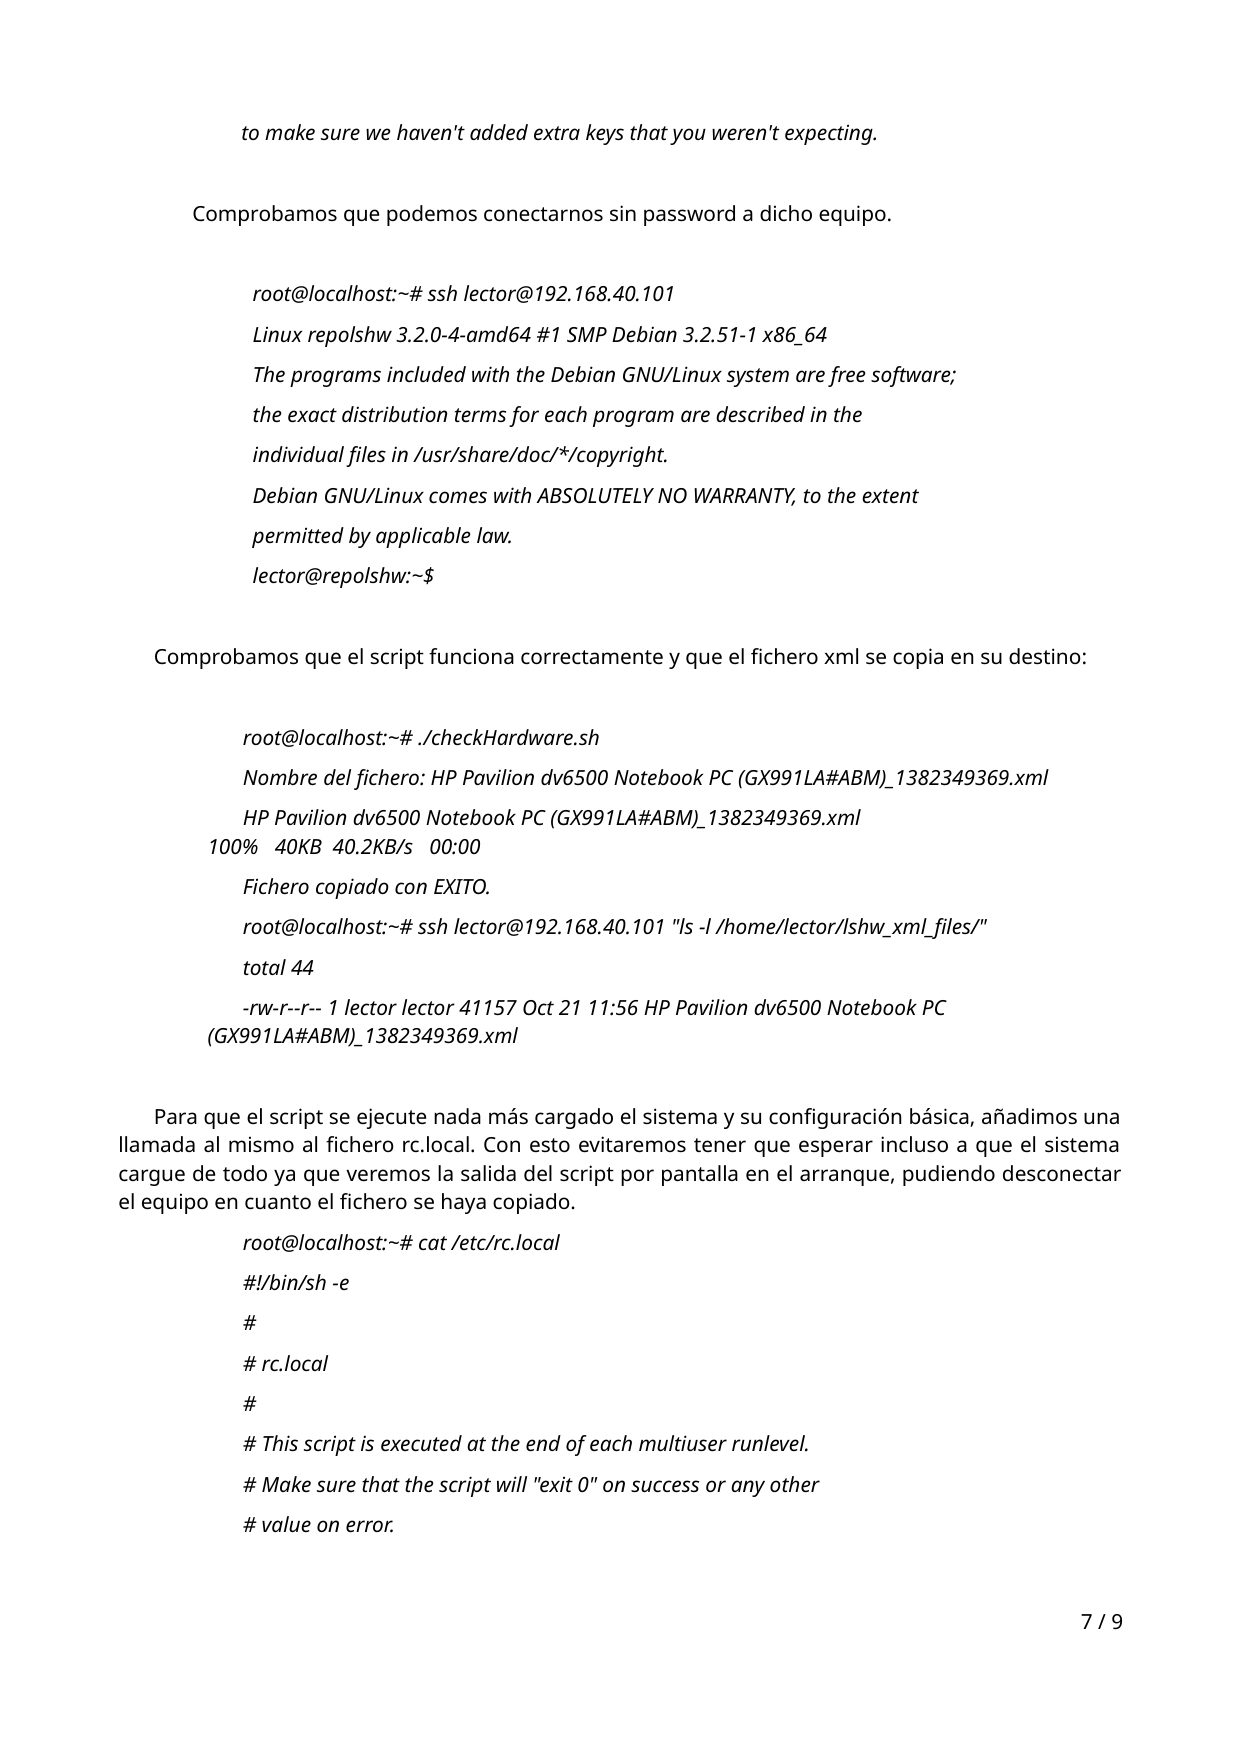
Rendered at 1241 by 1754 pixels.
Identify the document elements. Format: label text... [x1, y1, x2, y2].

text The programs included with the Debian GNU/Linux system are free software; [207, 360, 1123, 388]
text Comprobamos que el script funciona correctamente y que el fichero xml se copia en su destino: [118, 642, 1123, 671]
text # Make sure that the script will "exit 0" on success or any other [207, 1470, 1123, 1498]
text the exact distribution terms for each program are described in the [207, 400, 1123, 429]
text # [207, 1389, 1123, 1417]
text to make sure we haven't added extra keys that you weren't expecting. [206, 118, 1123, 147]
text # This script is executed at the end of each multiuser runlevel. [207, 1429, 1123, 1458]
text Comprobamos que podemos conectarnos sin password a dicho equipo. [118, 199, 1123, 227]
text HP Pavilion dv6500 Notebook PC (GX991LA#ABM)_1382349369.xml 100% 40KB 40.2KB/s 00:00 [207, 803, 1123, 860]
text root@localhost:~# ssh lector@192.168.40.101 [207, 279, 1123, 308]
text Nombre del fichero: HP Pavilion dv6500 Notebook PC (GX991LA#ABM)_1382349369.xml [207, 763, 1123, 792]
text Para que el script se ejecute nada más cargado el sistema y su configuración básica, añadimos una llamada al mismo al fichero rc.local. Con esto evitaremos tener que esperar incluso a que el sistema cargue de todo ya que veremos la salida del script por pantalla en el arranque, pudiendo desconectar el equipo en cuanto el fichero se haya copiado. [118, 1102, 1123, 1216]
text #!/bin/sh -e [207, 1268, 1123, 1297]
text Debian GNU/Linux comes with ABSOLUTELY NO WARRANTY, to the extent [207, 481, 1123, 509]
text Linux repolshw 3.2.0-4-amd64 #1 SMP Debian 3.2.51-1 x86_64 [207, 320, 1123, 348]
text # [207, 1308, 1123, 1337]
text root@localhost:~# ssh lector@192.168.40.101 "ls -l /home/lector/lshw_xml_files/" [207, 912, 1123, 941]
text root@localhost:~# cat /etc/rc.local [207, 1228, 1123, 1256]
text root@localhost:~# ./checkHardware.sh [207, 723, 1123, 751]
text lector@repolshw:~$ [207, 562, 1123, 590]
text -rw-r--r-- 1 lector lector 41157 Oct 21 11:56 HP Pavilion dv6500 Notebook PC (GX991LA#ABM)_1382349369.xml [207, 993, 1123, 1050]
text # value on error. [207, 1510, 1123, 1538]
text Fichero copiado con EXITO. [207, 872, 1123, 901]
text individual files in /usr/share/doc/*/copyright. [207, 441, 1123, 469]
text total 44 [207, 953, 1123, 981]
text # rc.local [207, 1349, 1123, 1377]
text permitted by applicable law. [207, 521, 1123, 550]
